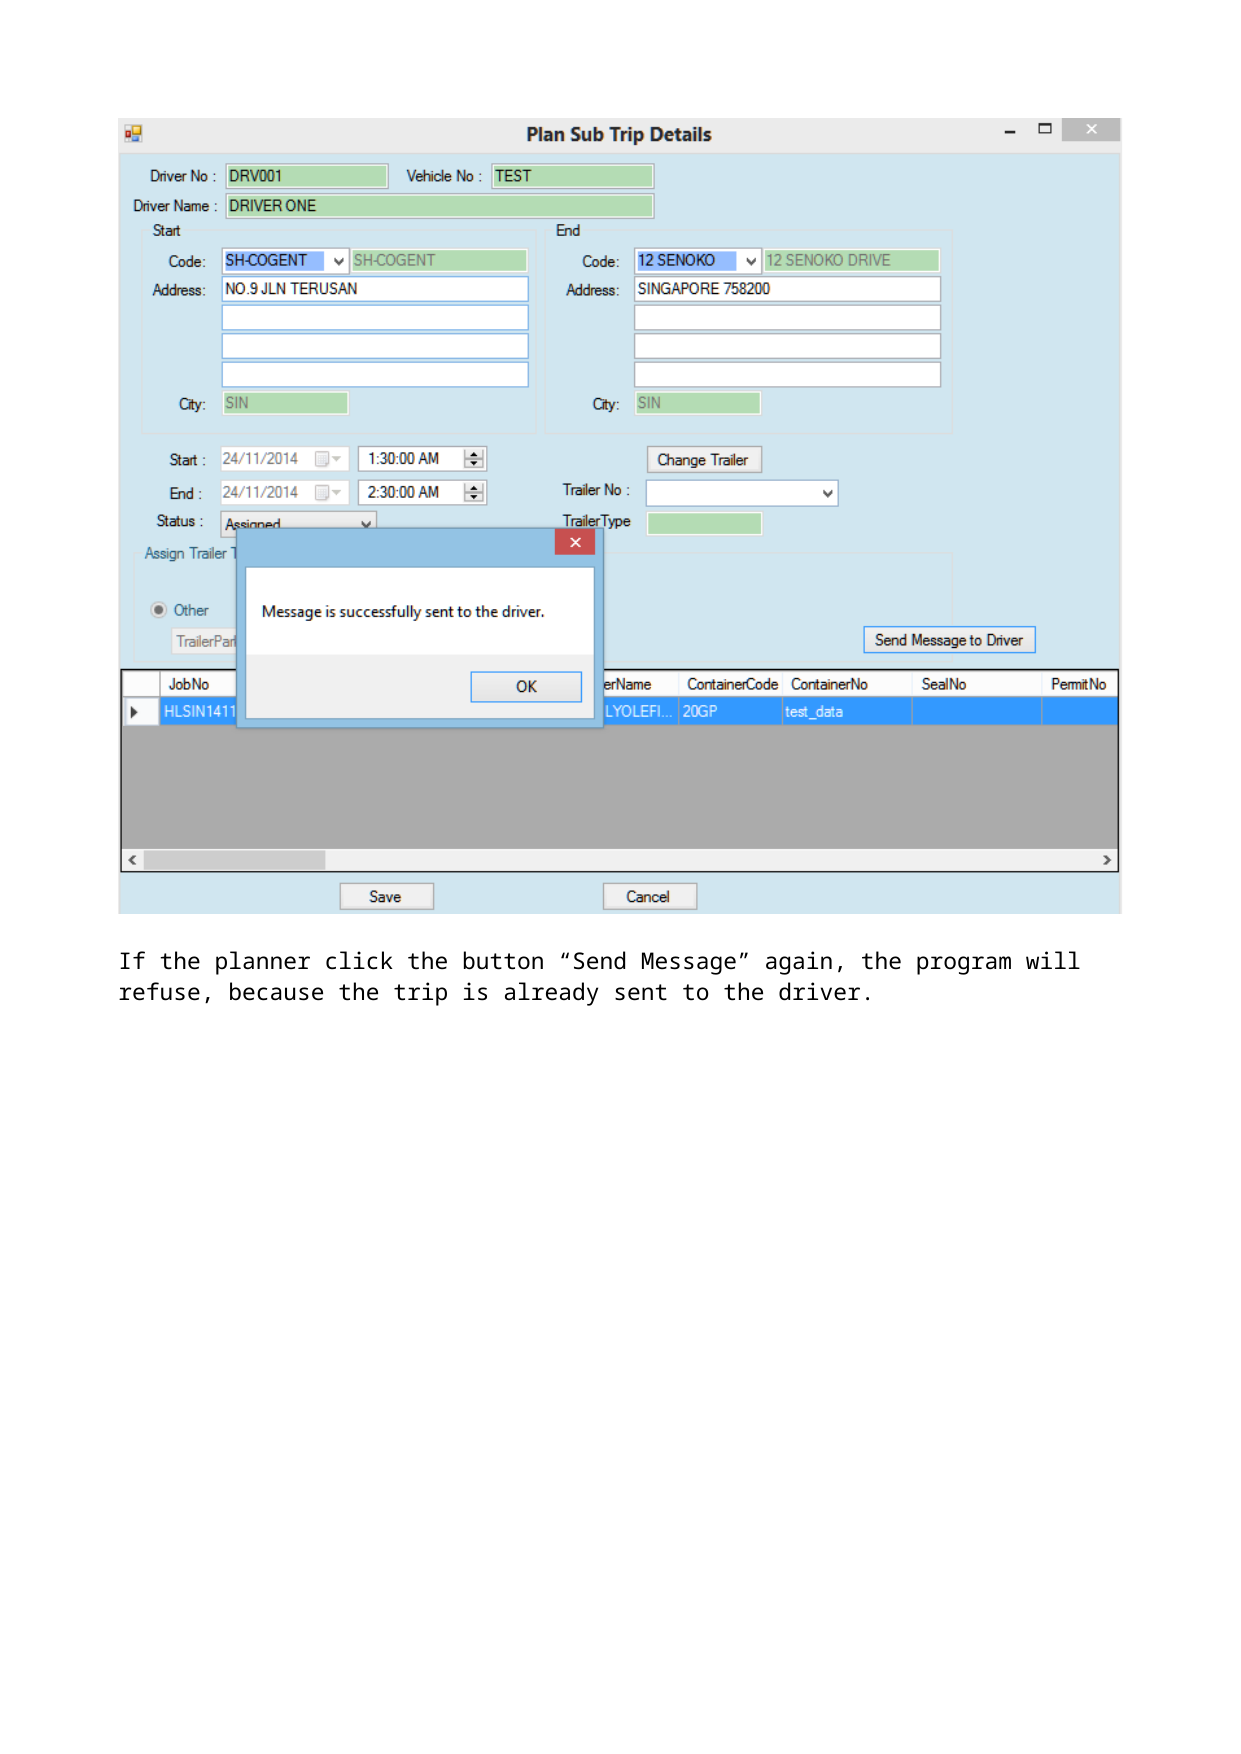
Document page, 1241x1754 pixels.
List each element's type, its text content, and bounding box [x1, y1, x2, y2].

text If the planner click the button “Send Message” again, the program will refuse, because the trip is already sent to the driver. [118, 945, 1122, 1007]
picture [118, 118, 1123, 914]
